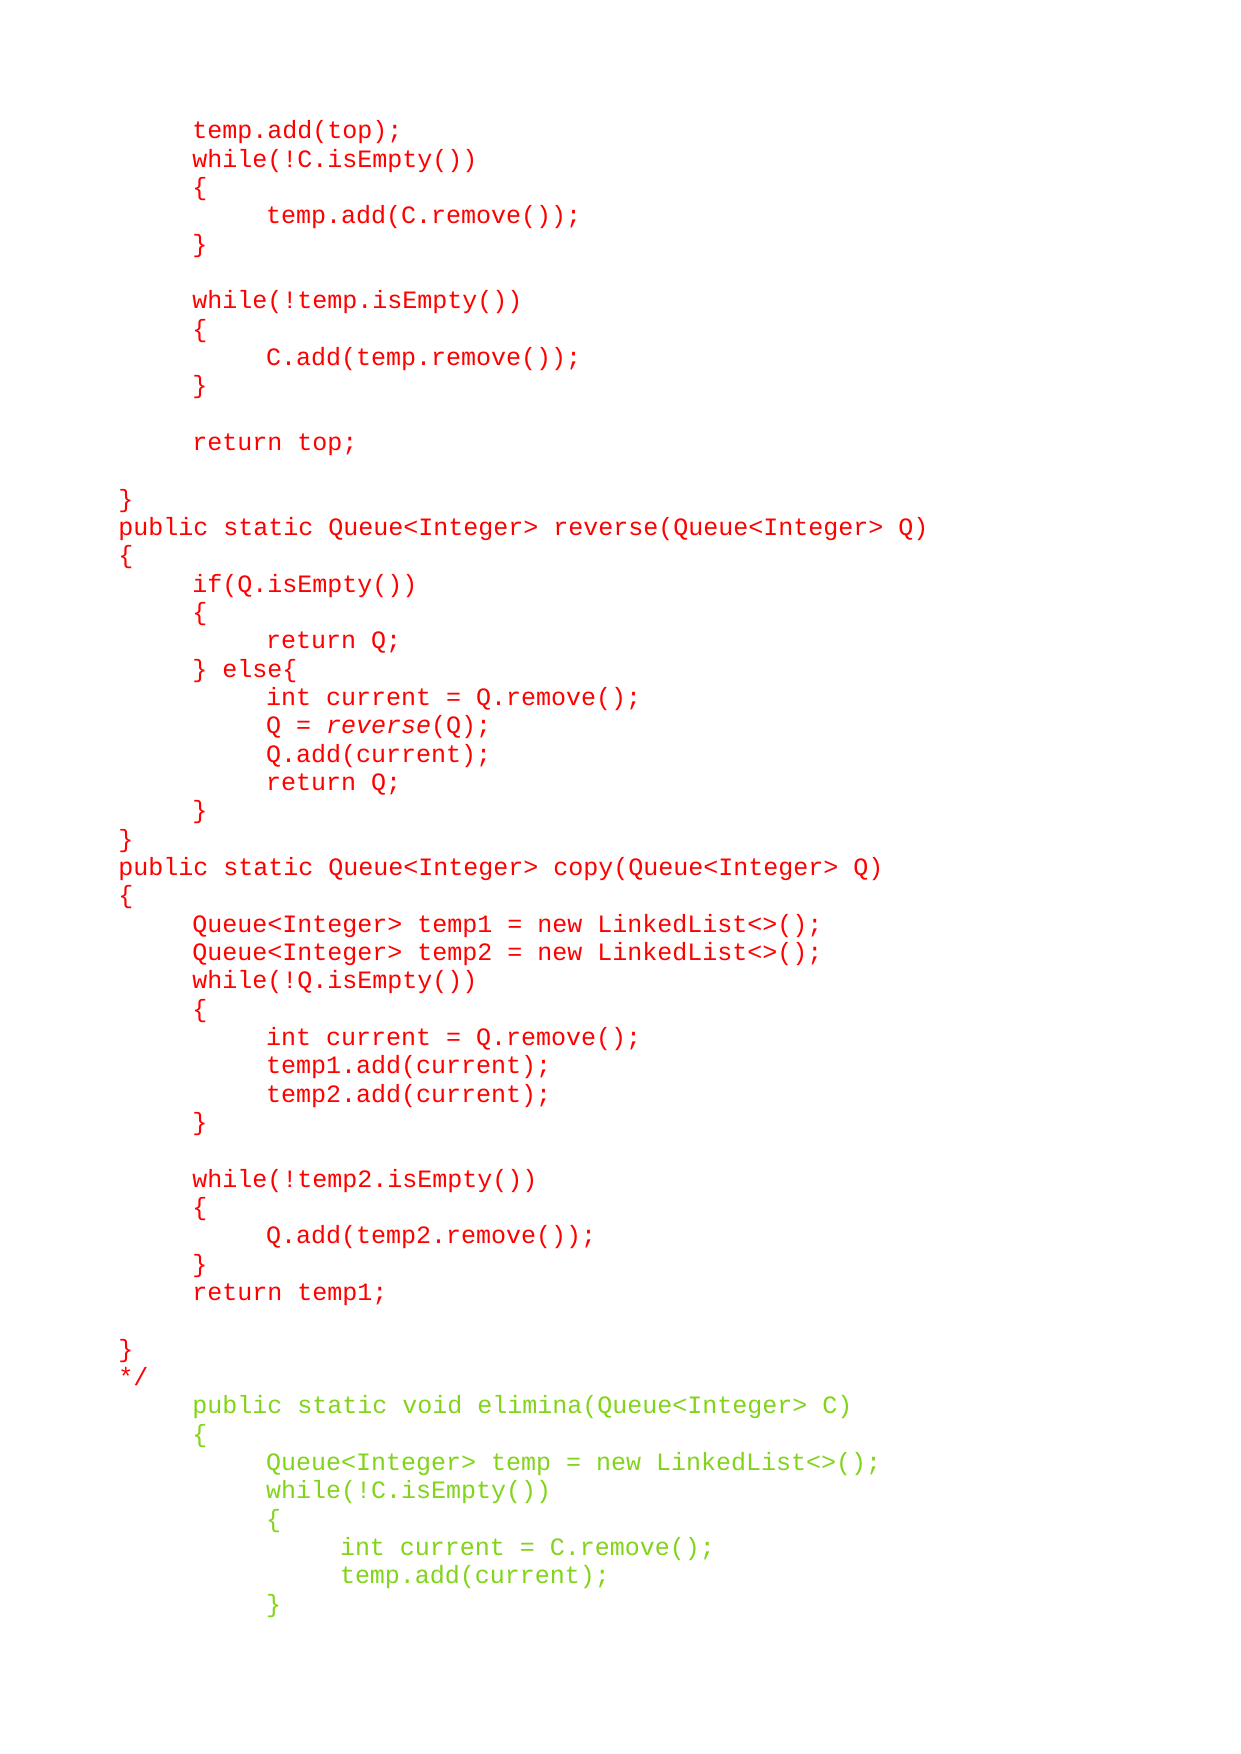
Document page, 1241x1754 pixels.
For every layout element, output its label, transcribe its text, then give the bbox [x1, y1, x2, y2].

text temp.add(top); while(!C.isEmpty()) { temp.add(C.remove()); } while(!temp.isEmpty()) { C.add(temp.remove()); } return top; } public static Queue<Integer> reverse(Queue<Integer> Q) { if(Q.isEmpty()) { return Q; } else{ int current = Q.remove(); Q = reverse(Q); Q.add(current); return Q; } } public static Queue<Integer> copy(Queue<Integer> Q) { Queue<Integer> temp1 = new LinkedList<>(); Queue<Integer> temp2 = new LinkedList<>(); while(!Q.isEmpty()) { int current = Q.remove(); temp1.add(current); temp2.add(current); } while(!temp2.isEmpty()) { Q.add(temp2.remove()); } return temp1; } [118, 118, 1122, 1365]
text */ public static void elimina(Queue<Integer> C) { Queue<Integer> temp = new LinkedList<>(); while(!C.isEmpty()) { int current = C.remove(); temp.add(current); } [118, 1365, 1122, 1620]
